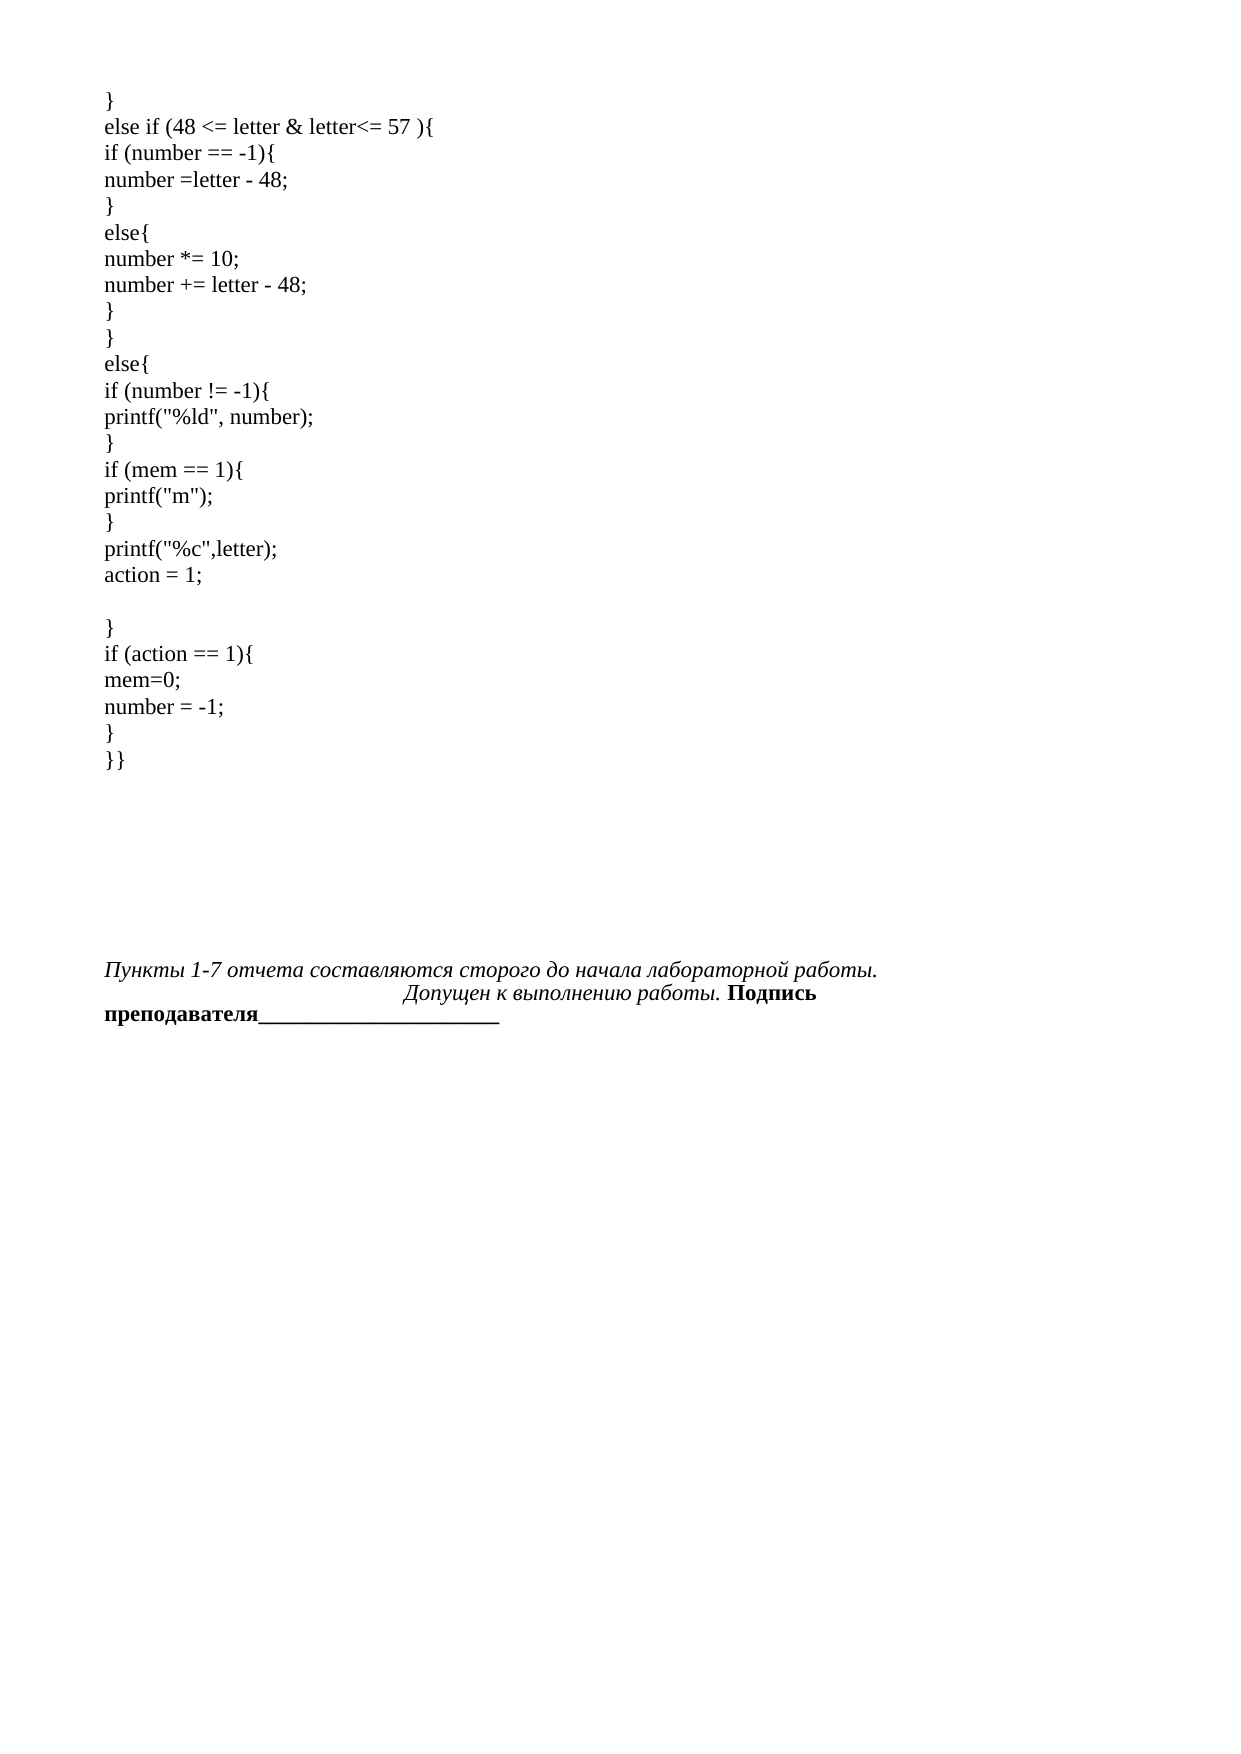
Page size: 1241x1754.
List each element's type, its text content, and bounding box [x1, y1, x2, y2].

text if (action == 1){ [104, 640, 1173, 667]
text printf("%c",letter); [104, 535, 1173, 561]
text } [104, 298, 1173, 324]
text } [104, 429, 1173, 456]
text mem=0; [104, 667, 1173, 693]
text Пункты 1-7 отчета составляются сторого до начала лабораторной работы. [104, 956, 1173, 983]
text } [104, 87, 1173, 113]
text if (number == -1){ [104, 139, 1173, 166]
text Допущен к выполнению работы. Подпись преподавателя_____________________ [104, 983, 1173, 1026]
text } [104, 324, 1173, 350]
text else if (48 <= letter & letter<= 57 ){ [104, 113, 1173, 139]
text } [104, 192, 1173, 218]
text number =letter - 48; [104, 166, 1173, 192]
text } [104, 508, 1173, 535]
text if (mem == 1){ [104, 456, 1173, 482]
text } [104, 614, 1173, 640]
text number += letter - 48; [104, 271, 1173, 298]
text } [104, 719, 1173, 746]
text action = 1; [104, 561, 1173, 587]
text printf("m"); [104, 482, 1173, 508]
text number *= 10; [104, 245, 1173, 271]
text }} [104, 746, 1173, 772]
text else{ [104, 218, 1173, 245]
text if (number != -1){ [104, 377, 1173, 403]
text printf("%ld", number); [104, 403, 1173, 429]
text else{ [104, 350, 1173, 377]
text number = -1; [104, 693, 1173, 719]
